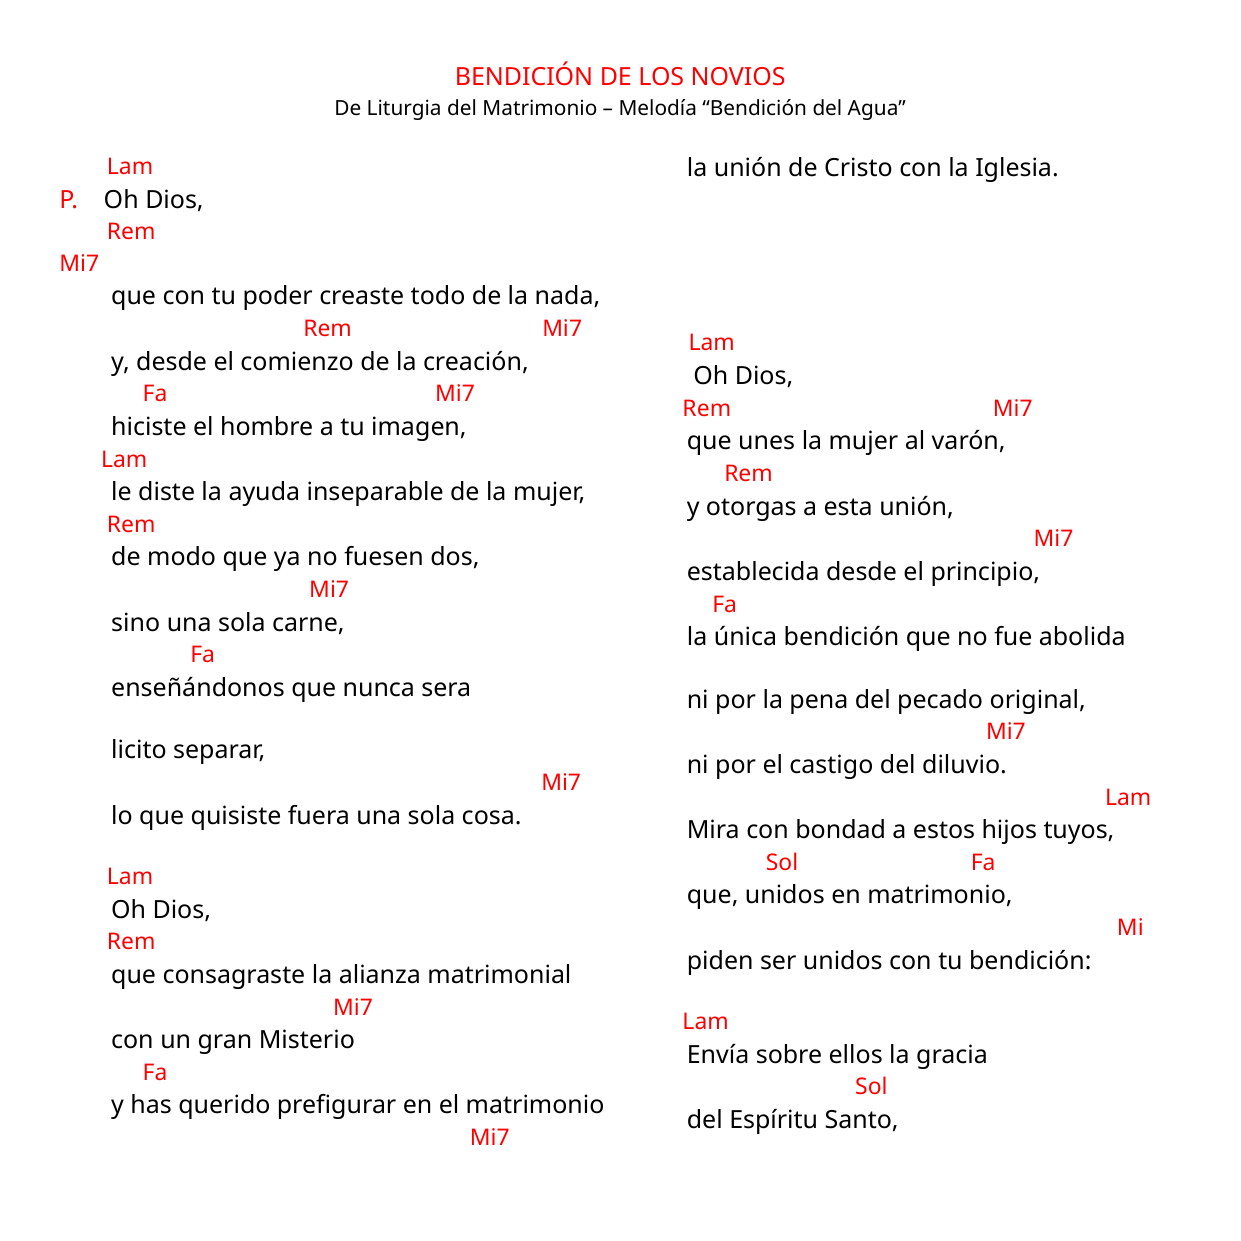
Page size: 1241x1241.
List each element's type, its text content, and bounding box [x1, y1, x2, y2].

text Rem Mi7 [635, 392, 1181, 423]
text Fa [635, 587, 1181, 619]
text sino una sola carne, [59, 604, 605, 638]
text licito separar, [59, 732, 605, 766]
text Fa Mi7 [59, 377, 605, 408]
text Mira con bondad a estos hijos tuyos, [635, 812, 1181, 846]
text Sol [635, 1070, 1181, 1102]
text la unión de Cristo con la Iglesia. [635, 150, 1181, 184]
text Lam [635, 326, 1181, 357]
text Lam [59, 860, 605, 891]
text que con tu poder creaste todo de la nada, [59, 278, 605, 312]
text establecida desde el principio, [635, 553, 1181, 587]
text le diste la ayuda inseparable de la mujer, [59, 474, 605, 508]
text Mi7 [635, 715, 1181, 747]
text P. Oh Dios, [59, 181, 605, 215]
text lo que quisiste fuera una sola cosa. [59, 797, 605, 832]
text Lam [59, 150, 605, 181]
text y otorgas a esta unión, [635, 488, 1181, 522]
text piden ser unidos con tu bendición: [635, 942, 1181, 977]
text Oh Dios, [59, 891, 605, 925]
text la única bendición que no fue abolida [635, 619, 1181, 653]
text BENDICIÓN DE LOS NOVIOS [59, 59, 1181, 93]
text Rem Mi7 [59, 312, 605, 343]
text y has querido prefigurar en el matrimonio [59, 1087, 605, 1121]
text Mi7 [59, 573, 605, 604]
text Lam [59, 442, 605, 474]
text Mi7 [59, 766, 605, 797]
text Envía sobre ellos la gracia [635, 1036, 1181, 1070]
text del Espíritu Santo, [635, 1102, 1181, 1136]
text hiciste el hombre a tu imagen, [59, 408, 605, 442]
text con un gran Misterio [59, 1022, 605, 1056]
text Mi7 [635, 522, 1181, 553]
text Mi [635, 911, 1181, 942]
text Fa [59, 638, 605, 670]
text De Liturgia del Matrimonio – Melodía “Bendición del Agua” [59, 93, 1181, 122]
text Oh Dios, [635, 357, 1181, 392]
text Rem Mi7 [59, 215, 605, 278]
text Lam [635, 1005, 1181, 1036]
text que, unidos en matrimonio, [635, 877, 1181, 911]
text que consagraste la alianza matrimonial [59, 957, 605, 991]
text Mi7 [59, 1121, 605, 1152]
text Rem [59, 925, 605, 957]
text ni por la pena del pecado original, [635, 681, 1181, 715]
text Fa [59, 1056, 605, 1087]
text Rem [635, 457, 1181, 488]
text que unes la mujer al varón, [635, 423, 1181, 457]
text Mi7 [59, 991, 605, 1022]
text y, desde el comienzo de la creación, [59, 343, 605, 377]
text Sol Fa [635, 846, 1181, 877]
text Rem [59, 508, 605, 539]
text de modo que ya no fuesen dos, [59, 539, 605, 573]
text Lam [635, 781, 1181, 812]
text ni por el castigo del diluvio. [635, 747, 1181, 781]
text enseñándonos que nunca sera [59, 670, 605, 704]
